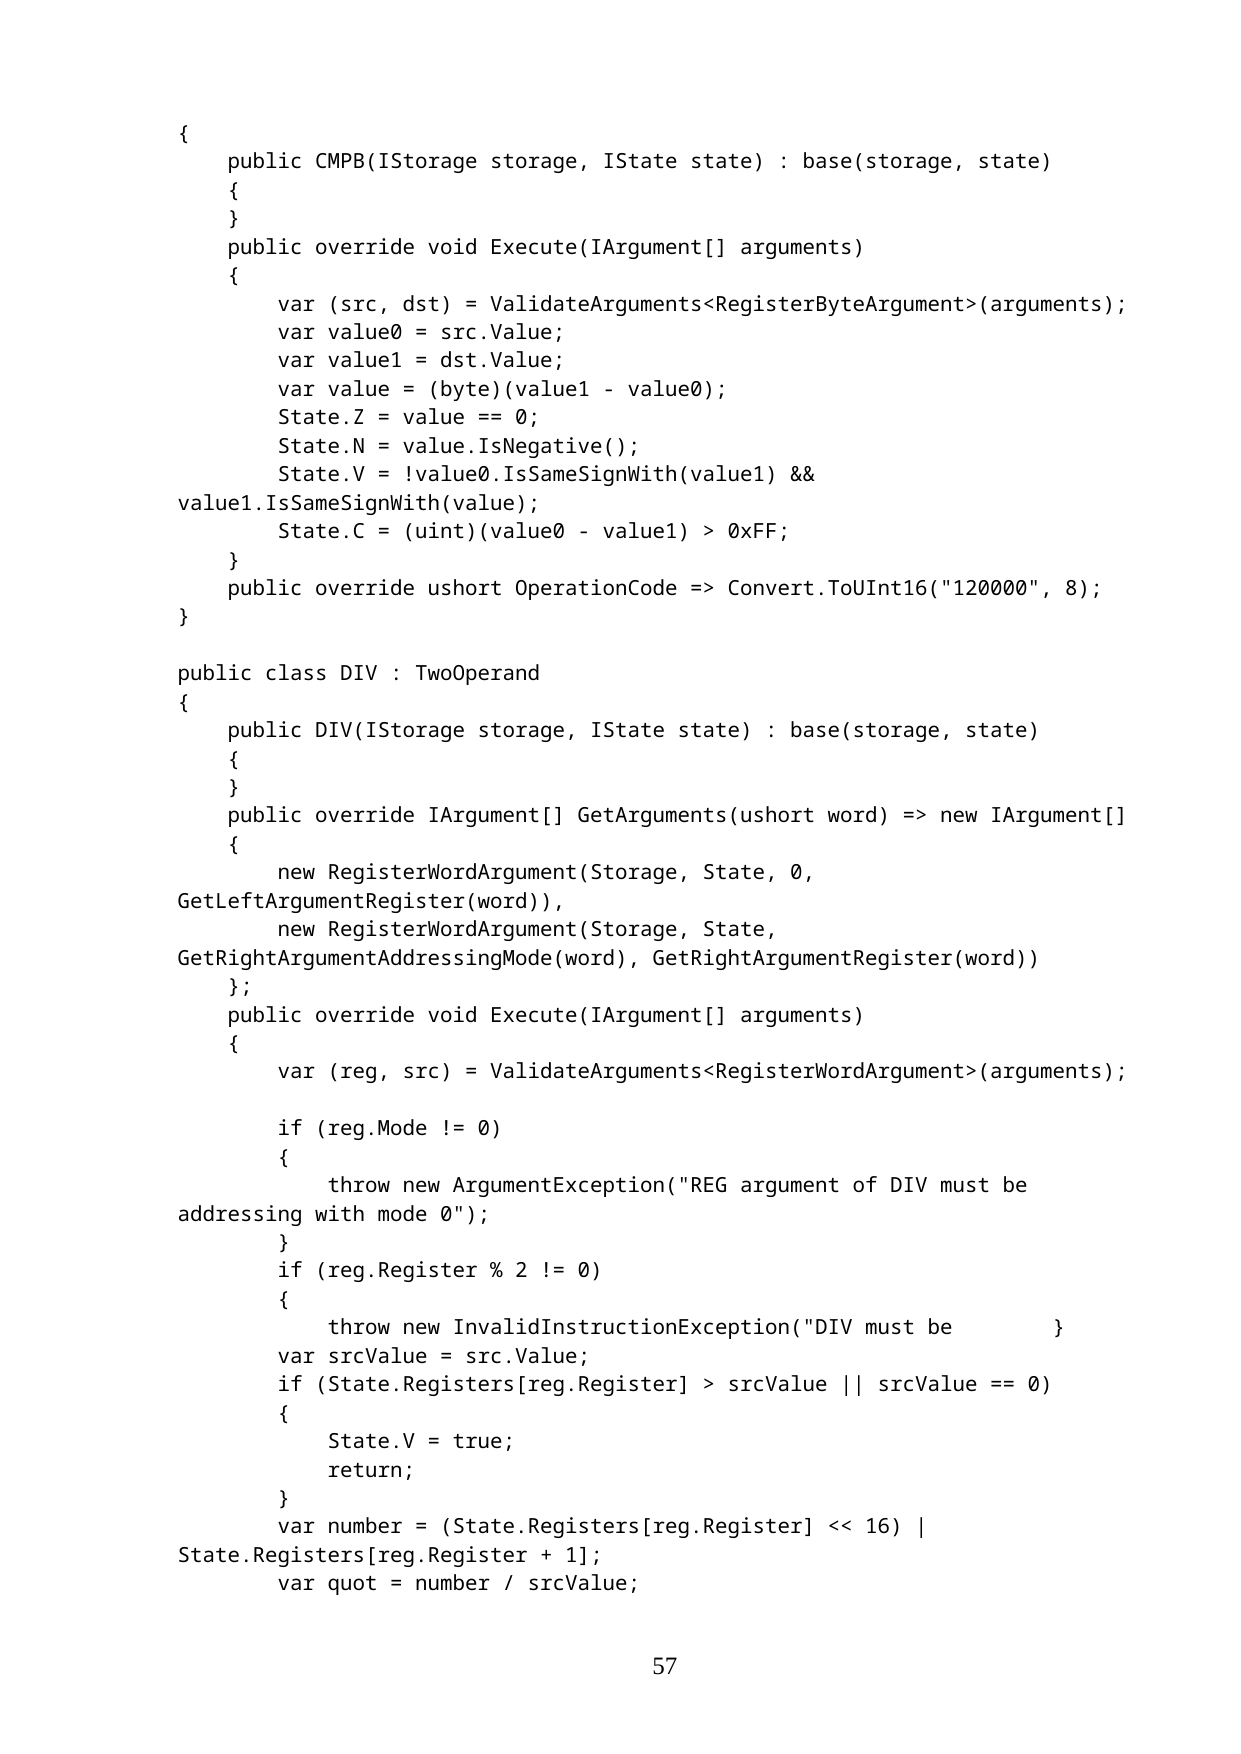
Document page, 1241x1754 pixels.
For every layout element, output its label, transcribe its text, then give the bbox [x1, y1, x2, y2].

table_header { public CMPB(IStorage storage, IState state) : base(storage, state) { } public override void Execute(IArgument[] arguments) { var (src, dst) = ValidateArguments<RegisterByteArgument>(arguments); var value0 = src.Value; var value1 = dst.Value; var value = (byte)(value1 - value0); State.Z = value == 0; State.N = value.IsNegative(); State.V = !value0.IsSameSignWith(value1) && value1.IsSameSignWith(value); State.C = (uint)(value0 - value1) > 0xFF; } public override ushort OperationCode => Convert.ToUInt16("120000", 8); } public class DIV : TwoOperand { public DIV(IStorage storage, IState state) : base(storage, state) { } public override IArgument[] GetArguments(ushort word) => new IArgument[] { new RegisterWordArgument(Storage, State, 0, GetLeftArgumentRegister(word)), new RegisterWordArgument(Storage, State, GetRightArgumentAddressingMode(word), GetRightArgumentRegister(word)) }; public override void Execute(IArgument[] arguments) { var (reg, src) = ValidateArguments<RegisterWordArgument>(arguments); if (reg.Mode != 0) { throw new ArgumentException("REG argument of DIV must be addressing with mode 0"); } if (reg.Register % 2 != 0) { throw new InvalidInstructionException("DIV must be } var srcValue = src.Value; if (State.Registers[reg.Register] > srcValue || srcValue == 0) { State.V = true; return; } var number = (State.Registers[reg.Register] << 16) | State.Registers[reg.Register + 1]; var quot = number / srcValue; [177, 118, 1152, 1597]
